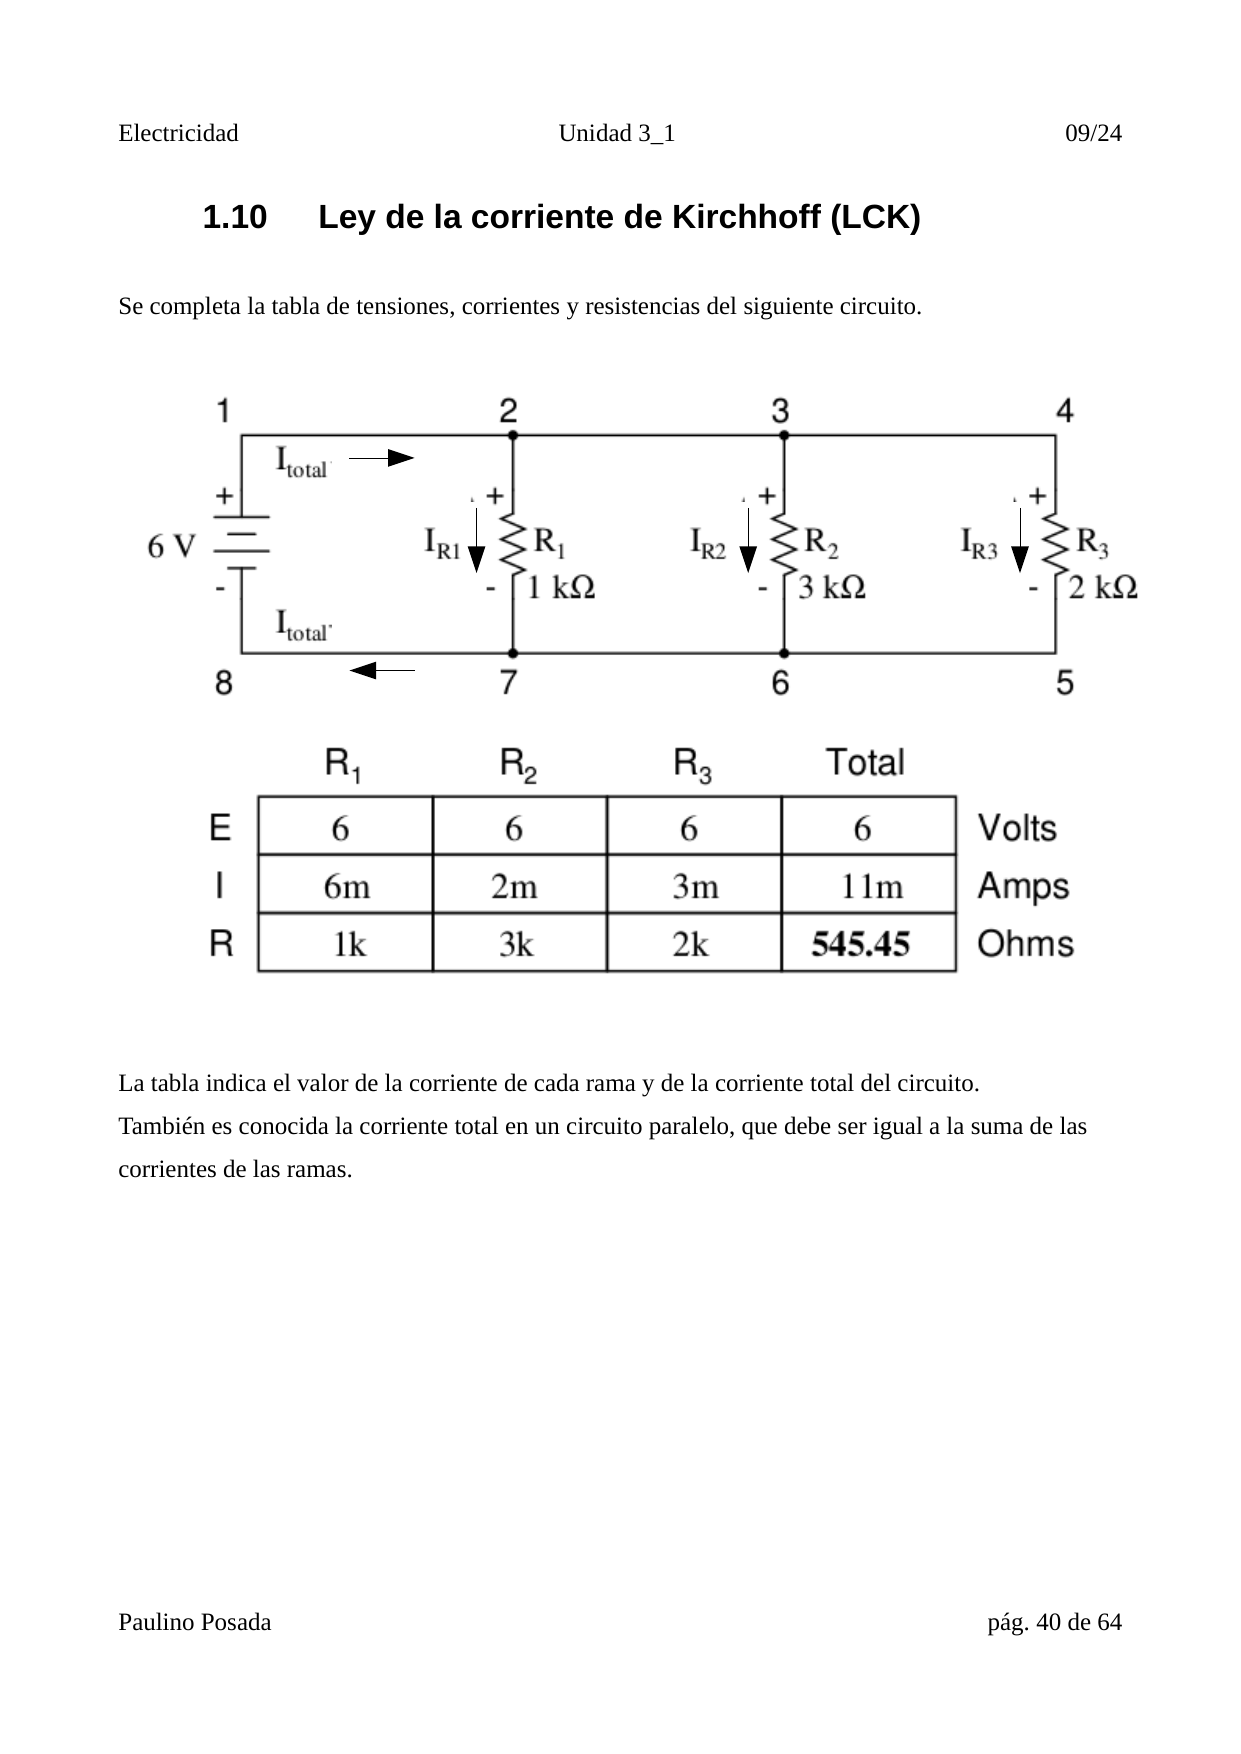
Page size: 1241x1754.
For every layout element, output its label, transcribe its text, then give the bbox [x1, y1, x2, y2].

subtitle Ley de la corriente de Kirchhoff (LCK) [193, 197, 1122, 236]
text Se completa la tabla de tensiones, corrientes y resistencias del siguiente circuito. [118, 291, 1122, 320]
text También es conocida la corriente total en un circuito paralelo, que debe ser igual a la suma de las corrientes de las ramas. [118, 1111, 1122, 1183]
picture [177, 731, 1104, 1000]
picture [118, 391, 1150, 710]
text La tabla indica el valor de la corriente de cada rama y de la corriente total del circuito. [118, 1068, 1122, 1096]
